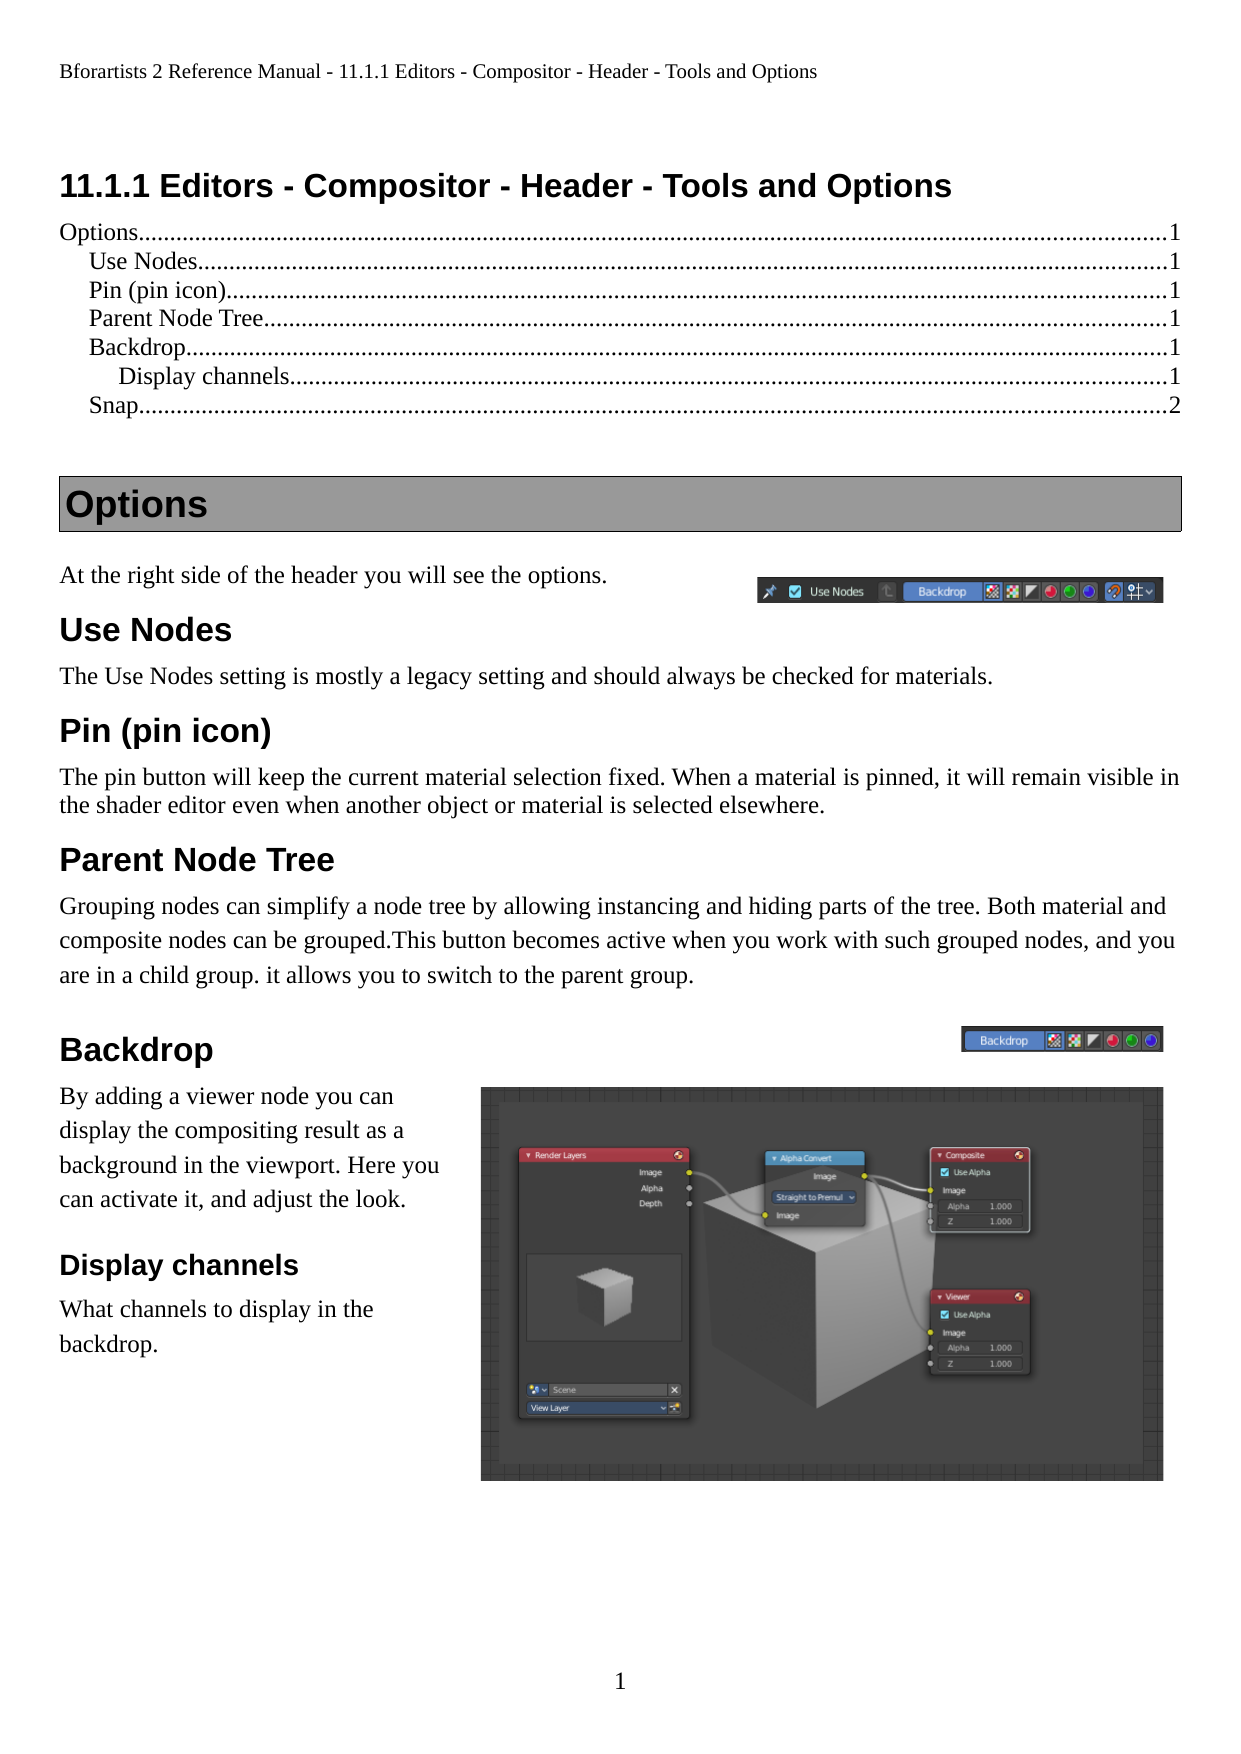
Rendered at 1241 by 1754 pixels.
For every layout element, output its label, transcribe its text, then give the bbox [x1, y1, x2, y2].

subtitle 11.1.1 Editors - Compositor - Header - Tools and Options [59, 166, 1181, 205]
text Backdrop 1 [88, 332, 1181, 361]
picture [480, 1087, 1164, 1481]
text Grouping nodes can simplify a node tree by allowing instancing and hiding parts of the tree. Both material and composite nodes can be grouped.This button becomes active when you work with such grouped nodes, and you are in a child group. it allows you to switch to the parent group. [59, 891, 1181, 989]
subtitle Backdrop [59, 1030, 1181, 1068]
text Pin (pin icon) 1 [88, 275, 1181, 303]
text Snap 2 [88, 390, 1181, 418]
text The pin button will keep the current material selection fixed. When a material is pinned, it will remain visible in the shader editor even when another object or material is selected elsewhere. [59, 762, 1181, 819]
text The Use Nodes setting is mostly a legacy setting and should always be checked for materials. [59, 661, 1181, 689]
text What channels to display in the backdrop. [59, 1294, 480, 1358]
text Use Nodes 1 [88, 246, 1181, 275]
text Parent Node Tree 1 [88, 303, 1181, 332]
subtitle Display channels [59, 1248, 480, 1282]
subtitle Use Nodes [59, 610, 1181, 648]
text By adding a viewer node you can display the compositing result as a background in the viewport. Here you can activate it, and adjust the look. [59, 1081, 1181, 1213]
subtitle Parent Node Tree [59, 840, 1181, 878]
text [1164, 1294, 1181, 1358]
text At the right side of the header you will see the options. [59, 560, 1181, 589]
subtitle [1164, 1248, 1181, 1282]
text Display channels 1 [118, 361, 1181, 390]
picture [757, 577, 1164, 603]
picture [961, 1026, 1164, 1052]
text Options 1 [59, 217, 1181, 246]
table_header Options [60, 477, 1181, 531]
subtitle Pin (pin icon) [59, 710, 1181, 749]
